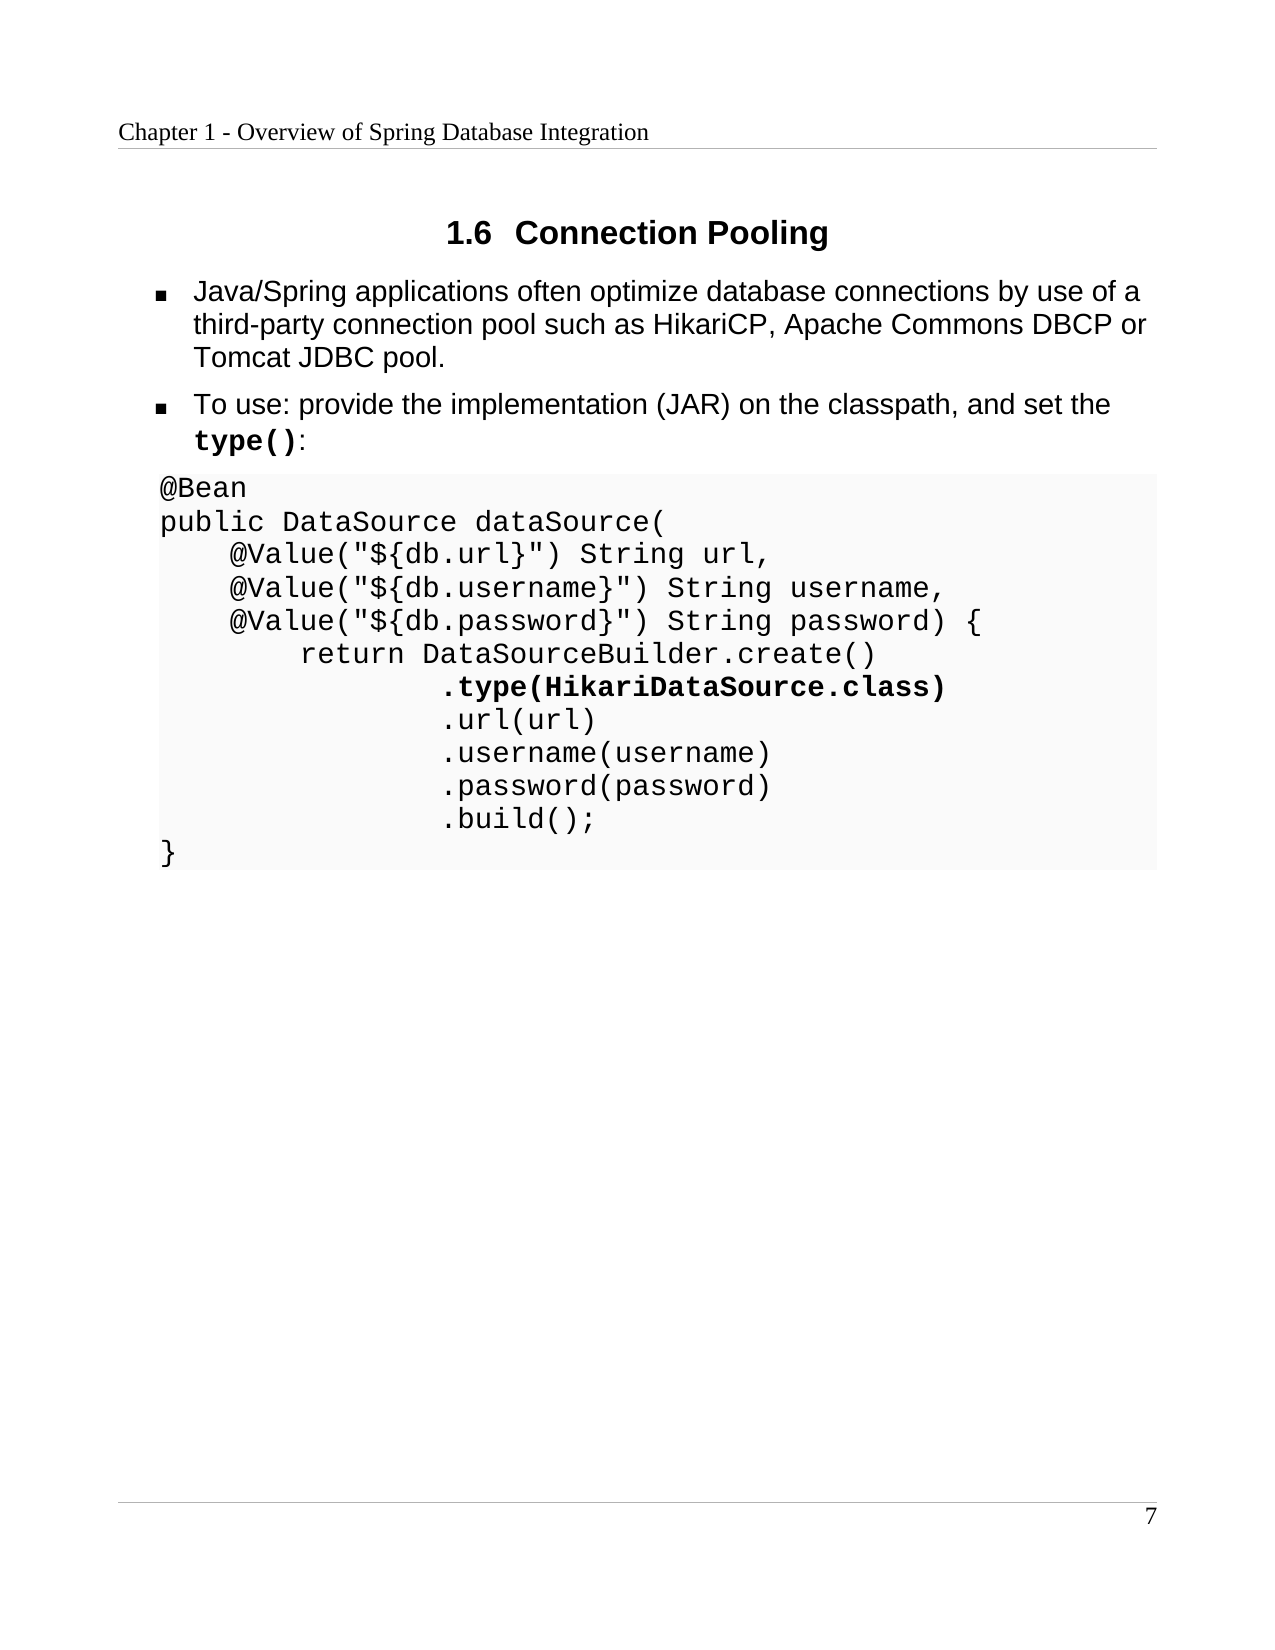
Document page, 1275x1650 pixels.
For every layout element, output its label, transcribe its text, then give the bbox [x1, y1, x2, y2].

list To use: provide the implementation (JAR) on the classpath, and set the type(): [156, 388, 1157, 459]
text } [159, 837, 1157, 870]
text @Value("${db.username}") String username, [159, 573, 1157, 606]
text .username(username) [159, 738, 1157, 771]
text public DataSource dataSource( [159, 507, 1157, 540]
text .password(password) [159, 771, 1157, 804]
text @Bean [159, 474, 1157, 507]
text .build(); [159, 804, 1157, 837]
list Java/Spring applications often optimize database connections by use of a third-party connection pool such as HikariCP, Apache Commons DBCP or Tomcat JDBC pool. [156, 275, 1157, 373]
subtitle Connection Pooling [118, 214, 1157, 251]
text .url(url) [159, 705, 1157, 738]
text return DataSourceBuilder.create() [159, 639, 1157, 672]
text .type(HikariDataSource.class) [159, 672, 1157, 705]
text @Value("${db.password}") String password) { [159, 606, 1157, 639]
text @Value("${db.url}") String url, [159, 540, 1157, 573]
